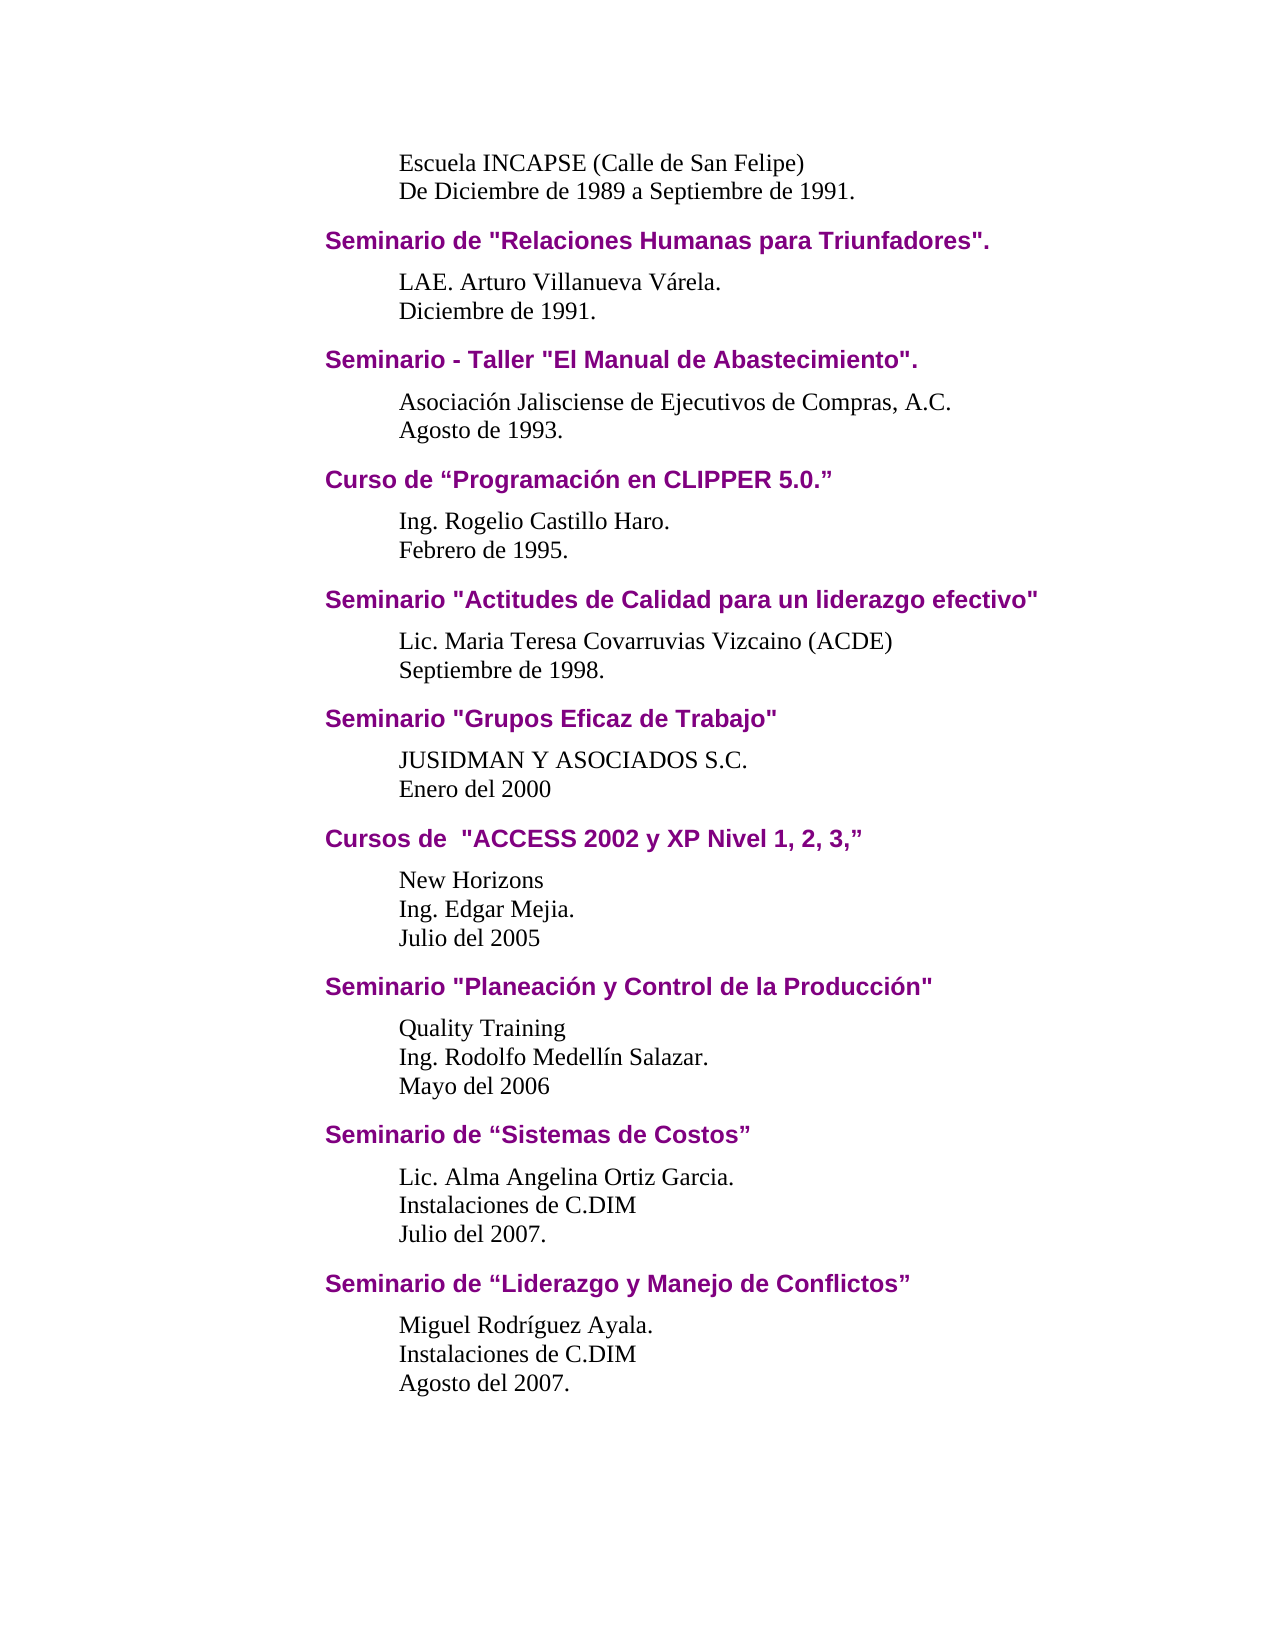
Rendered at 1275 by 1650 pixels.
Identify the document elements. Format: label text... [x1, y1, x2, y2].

subtitle Seminario "Grupos Eficaz de Trabajo" [177, 704, 1098, 733]
text New Horizons [177, 865, 1098, 894]
text Ing. Rodolfo Medellín Salazar. [325, 1042, 1098, 1071]
text Julio del 2007. [177, 1219, 1098, 1248]
text Instalaciones de C.DIM [177, 1339, 1098, 1368]
text Agosto de 1993. [177, 416, 1098, 444]
text JUSIDMAN Y ASOCIADOS S.C. [177, 746, 1098, 774]
subtitle Seminario de "Relaciones Humanas para Triunfadores". [177, 226, 1098, 255]
subtitle Seminario "Actitudes de Calidad para un liderazgo efectivo" [177, 585, 1098, 613]
text Agosto del 2007. [177, 1368, 1098, 1396]
text Mayo del 2006 [177, 1071, 1098, 1100]
text Quality Training [177, 1013, 1098, 1042]
subtitle Curso de “Programación en CLIPPER 5.0.” [177, 465, 1098, 494]
subtitle Seminario "Planeación y Control de la Producción" [177, 972, 1098, 1001]
text Lic. Maria Teresa Covarruvias Vizcaino (ACDE) [177, 626, 1098, 655]
text Diciembre de 1991. [177, 296, 1098, 325]
text Lic. Alma Angelina Ortiz Garcia. [177, 1162, 1098, 1191]
text Ing. Edgar Mejia. [325, 894, 1098, 923]
text LAE. Arturo Villanueva Várela. [177, 267, 1098, 296]
subtitle Cursos de "ACCESS 2002 y XP Nivel 1, 2, 3,” [177, 824, 1098, 853]
text De Diciembre de 1989 a Septiembre de 1991. [177, 176, 1098, 205]
text Enero del 2000 [177, 774, 1098, 803]
text Febrero de 1995. [177, 535, 1098, 564]
text Asociación Jalisciense de Ejecutivos de Compras, A.C. [177, 387, 1098, 416]
text Instalaciones de C.DIM [177, 1191, 1098, 1219]
subtitle Seminario - Taller "El Manual de Abastecimiento". [177, 346, 1098, 374]
text Ing. Rogelio Castillo Haro. [177, 506, 1098, 535]
subtitle Seminario de “Sistemas de Costos” [177, 1121, 1098, 1149]
text Miguel Rodríguez Ayala. [177, 1310, 1098, 1339]
subtitle Seminario de “Liderazgo y Manejo de Conflictos” [177, 1269, 1098, 1298]
text Julio del 2005 [177, 923, 1098, 951]
text Escuela INCAPSE (Calle de San Felipe) [177, 148, 1098, 176]
text Septiembre de 1998. [177, 655, 1098, 683]
